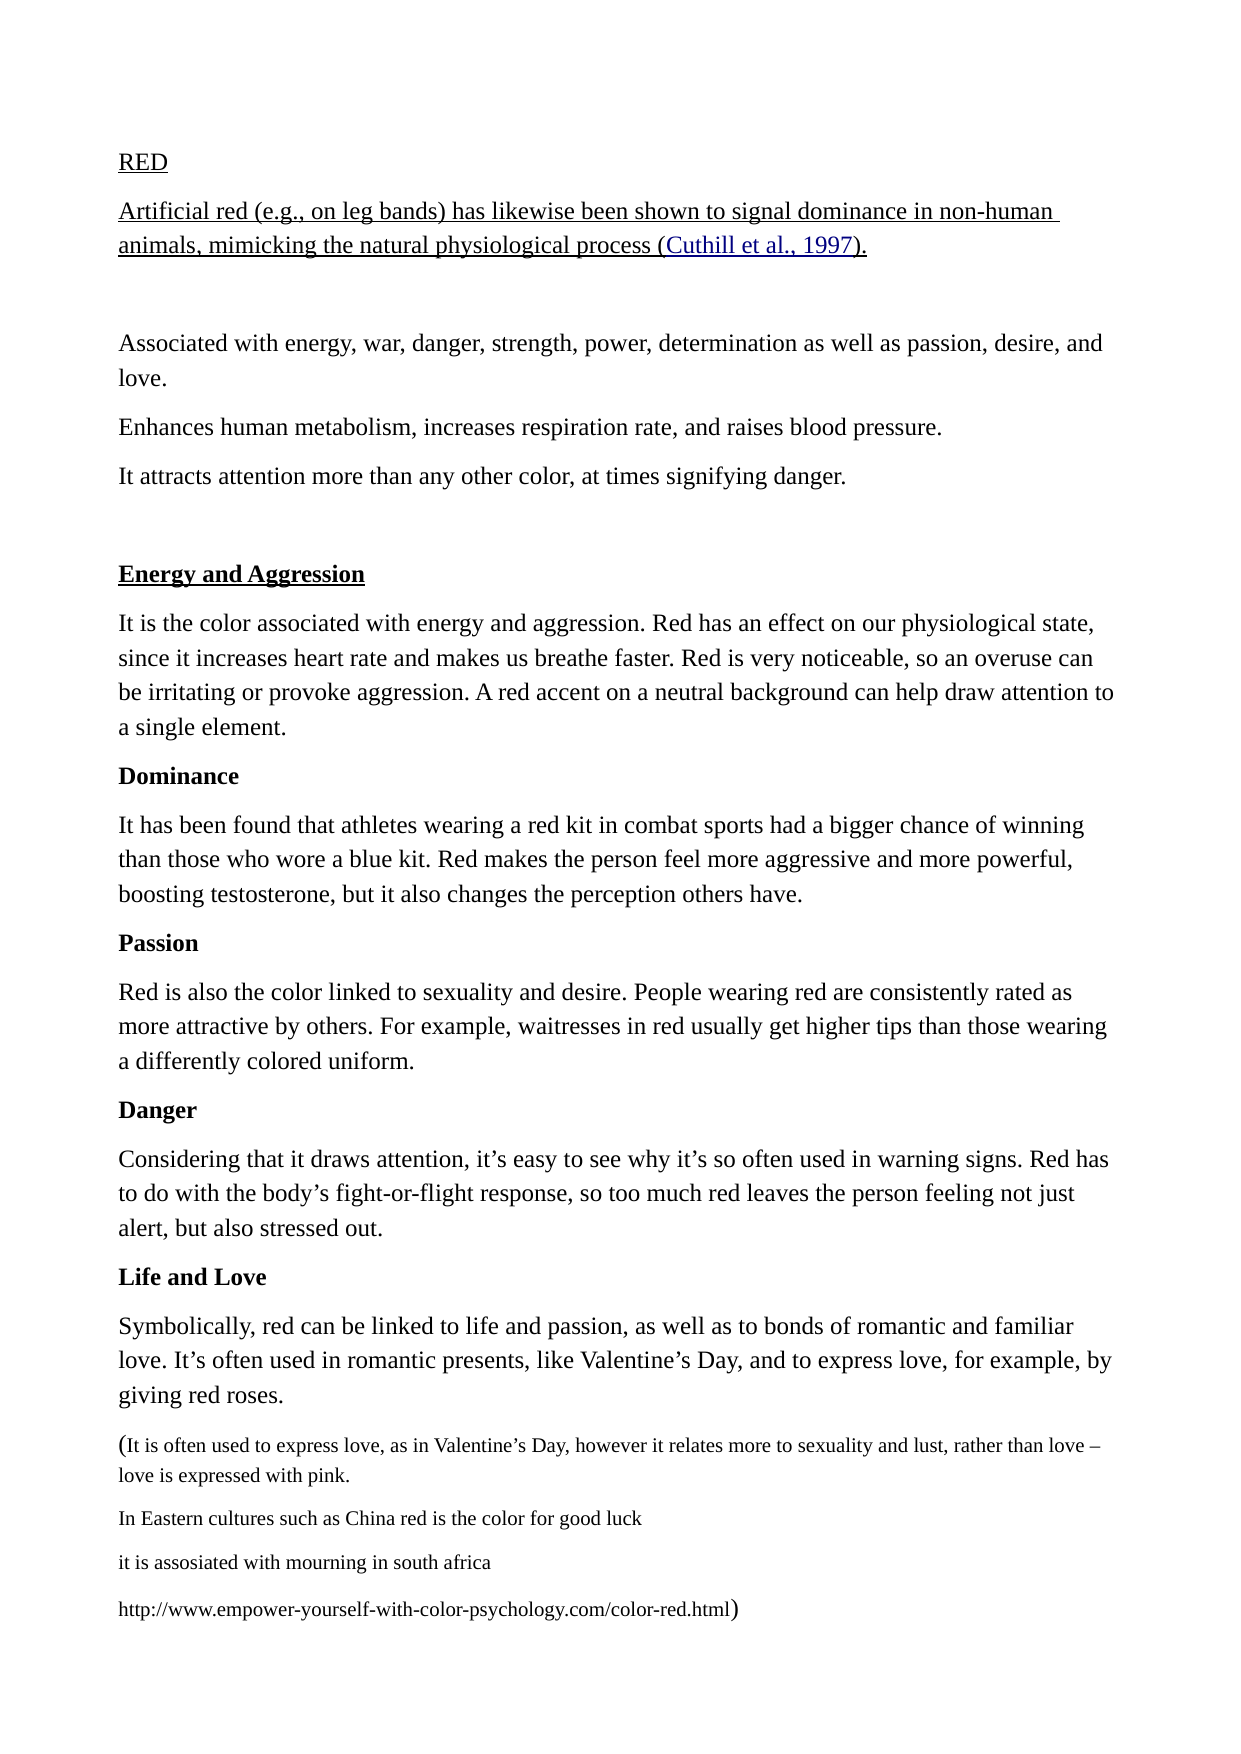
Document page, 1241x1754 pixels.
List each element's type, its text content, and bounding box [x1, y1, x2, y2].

text Energy and Aggression [118, 559, 1122, 588]
text http://www.empower-yourself-with-color-psychology.com/color-red.html) [118, 1593, 1122, 1622]
text Danger [118, 1095, 1122, 1124]
text RED [118, 147, 1122, 176]
text It is the color associated with energy and aggression. Red has an effect on our physiological state, since it increases heart rate and makes us breathe faster. Red is very noticeable, so an overuse can be irritating or provoke aggression. A red accent on a neutral background can help draw attention to a single element. [118, 608, 1122, 741]
text It has been found that athletes wearing a red kit in combat sports had a bigger chance of winning than those who wore a blue kit. Red makes the person feel more aggressive and more powerful, boosting testosterone, but it also changes the perception others have. [118, 810, 1122, 908]
text Red is also the color linked to sexuality and desire. People wearing red are consistently rated as more attractive by others. For example, waitresses in red usually get higher tips than those wearing a differently colored uniform. [118, 977, 1122, 1075]
text It attracts attention more than any other color, at times signifying danger. [118, 461, 1122, 490]
text Symbolically, red can be linked to life and passion, as well as to bonds of romantic and familiar love. It’s often used in romantic presents, like Valentine’s Day, and to express love, for example, by giving red roses. [118, 1311, 1122, 1409]
text Associated with energy, war, danger, strength, power, determination as well as passion, desire, and love. [118, 328, 1122, 392]
text Artificial red (e.g., on leg bands) has likewise been shown to signal dominance in non-human animals, mimicking the natural physiological process (Cuthill et al., 1997). [118, 196, 1122, 259]
text it is assosiated with mourning in south africa [118, 1549, 1122, 1574]
text Life and Love [118, 1262, 1122, 1291]
text Considering that it draws attention, it’s easy to see why it’s so often used in warning signs. Red has to do with the body’s fight-or-flight response, so too much red leaves the person feeling not just alert, but also stressed out. [118, 1144, 1122, 1242]
text (It is often used to express love, as in Valentine’s Day, however it relates more to sexuality and lust, rather than love – love is expressed with pink. [118, 1429, 1122, 1487]
text Dominance [118, 761, 1122, 789]
text Enhances human metabolism, increases respiration rate, and raises blood pressure. [118, 412, 1122, 441]
text In Eastern cultures such as China red is the color for good luck [118, 1506, 1122, 1530]
text Passion [118, 928, 1122, 957]
